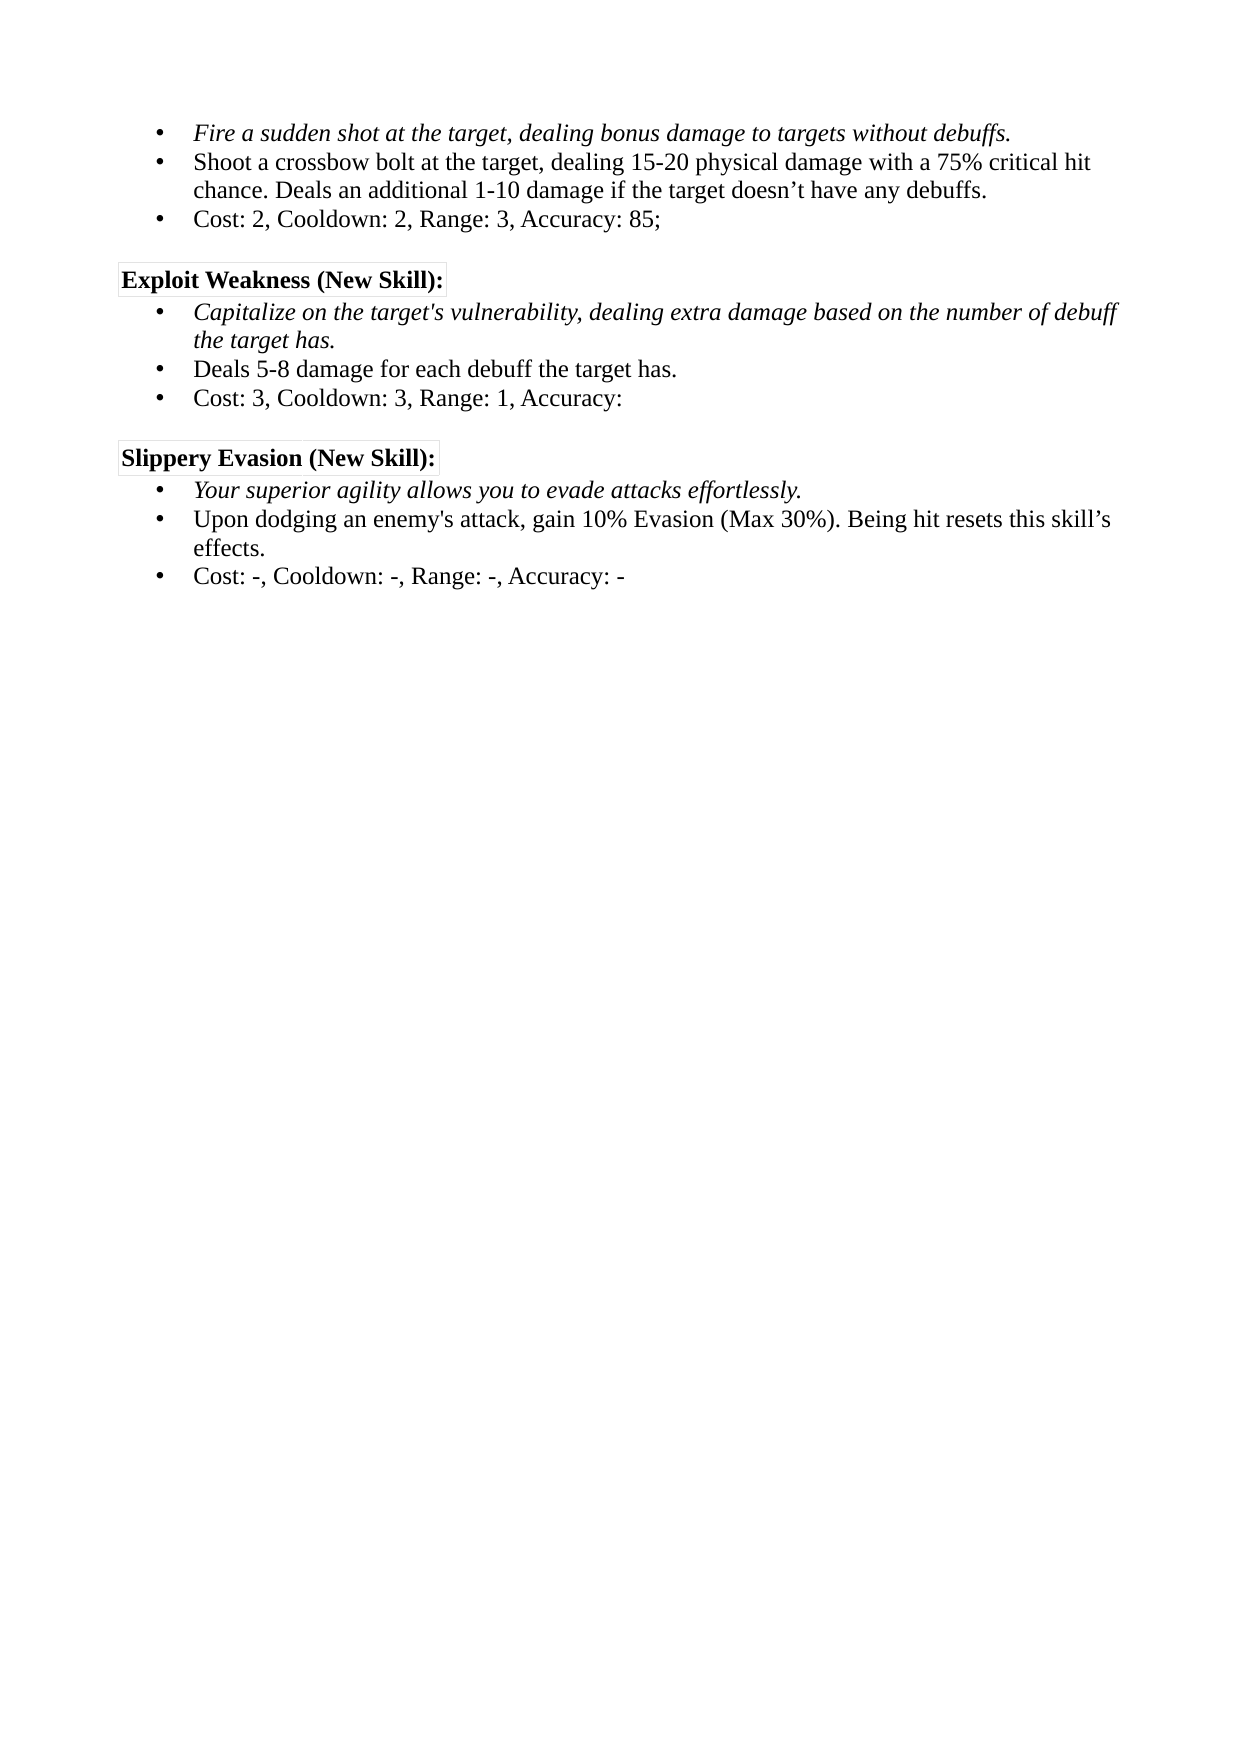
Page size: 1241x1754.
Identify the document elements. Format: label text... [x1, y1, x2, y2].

list Fire a sudden shot at the target, dealing bonus damage to targets without debuffs. [156, 118, 1122, 147]
text Exploit Weakness (New Skill): [119, 263, 446, 296]
list Cost: 2, Cooldown: 2, Range: 3, Accuracy: 85; [156, 204, 1122, 233]
list Cost: 3, Cooldown: 3, Range: 1, Accuracy: [156, 383, 1122, 412]
list Your superior agility allows you to evade attacks effortlessly. [156, 475, 1122, 504]
list Capitalize on the target's vulnerability, dealing extra damage based on the number of debuff the target has. [156, 297, 1122, 354]
text [440, 440, 1122, 475]
list Cost: -, Cooldown: -, Range: -, Accuracy: - [156, 561, 1122, 590]
text Slippery Evasion (New Skill): [119, 441, 439, 475]
list Deals 5-8 damage for each debuff the target has. [156, 354, 1122, 383]
text [447, 262, 1122, 297]
list Upon dodging an enemy's attack, gain 10% Evasion (Max 30%). Being hit resets this skill’s effects. [156, 504, 1122, 561]
list Shoot a crossbow bolt at the target, dealing 15-20 physical damage with a 75% critical hit chance. Deals an additional 1-10 damage if the target doesn’t have any debuffs. [156, 147, 1122, 204]
